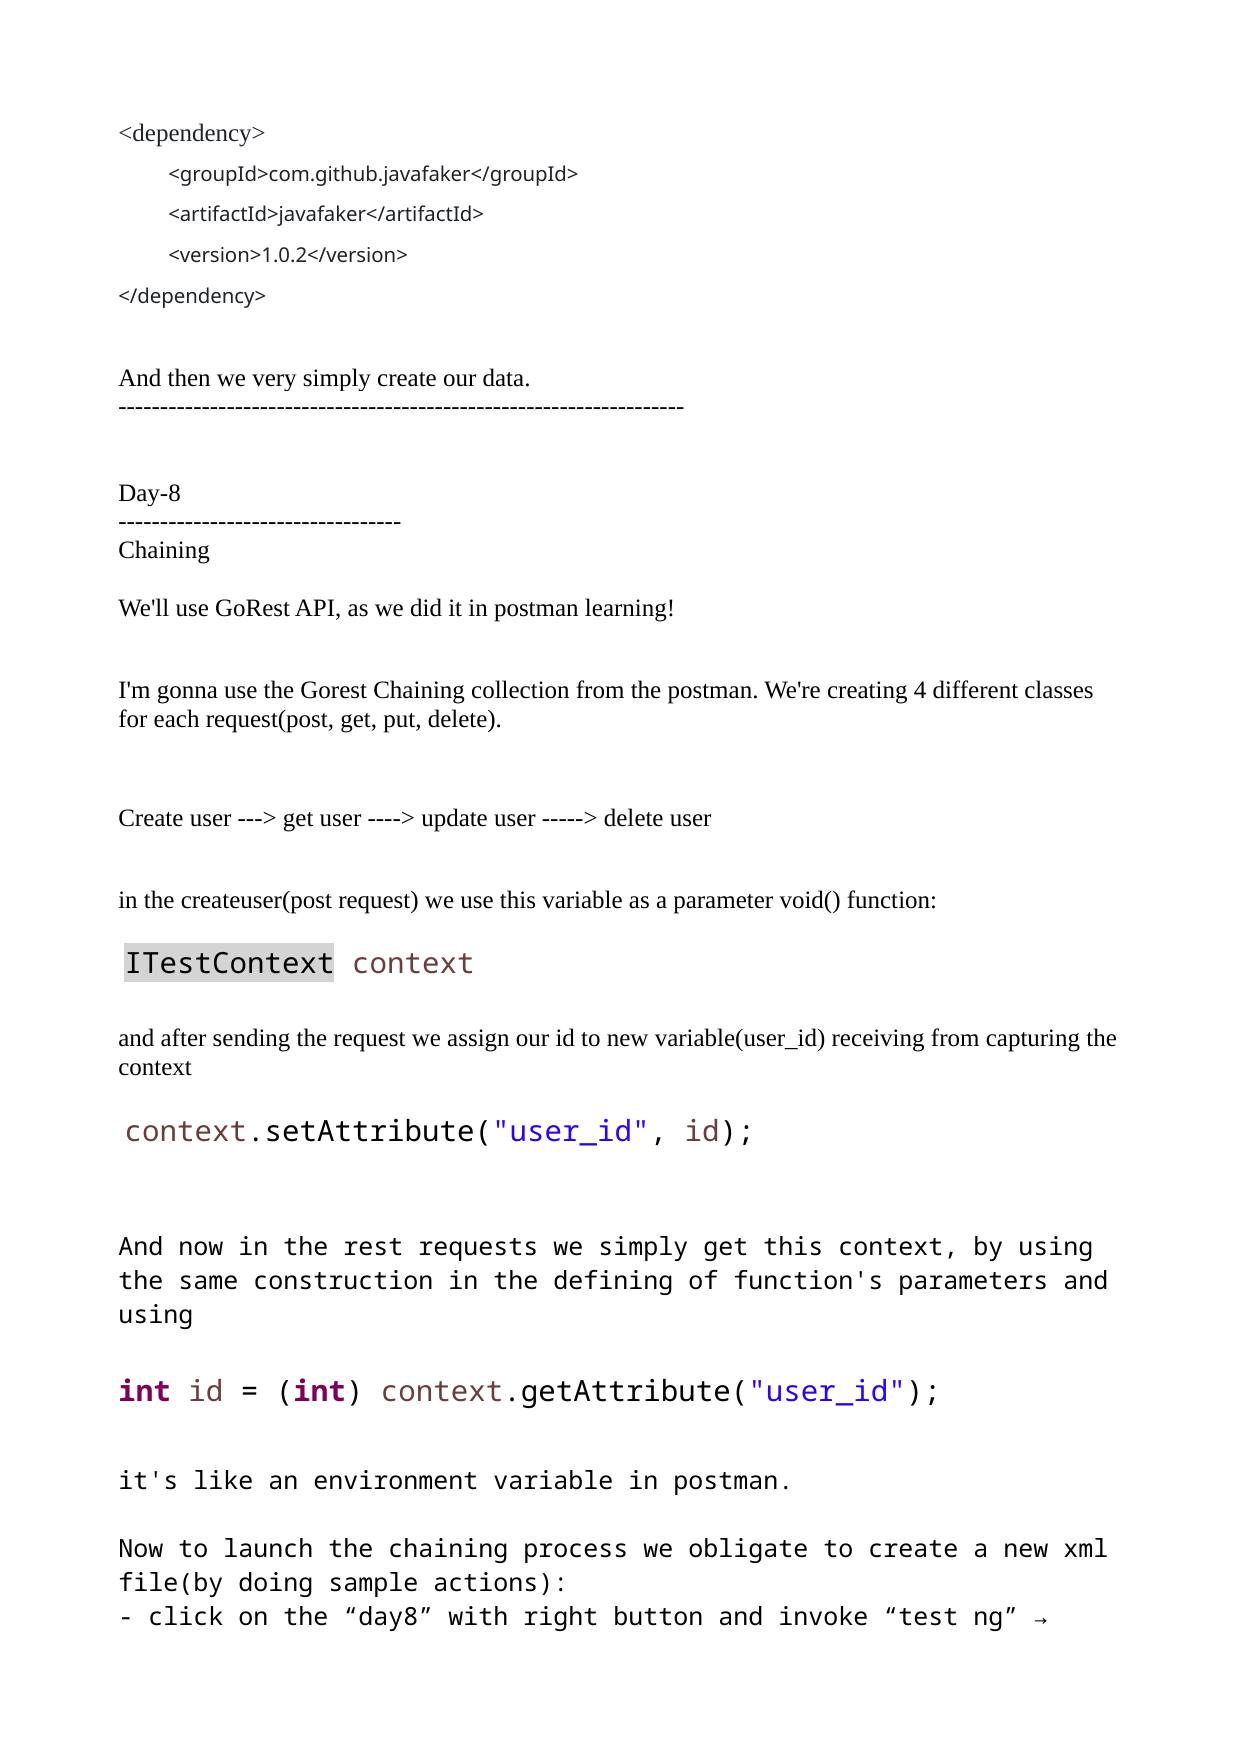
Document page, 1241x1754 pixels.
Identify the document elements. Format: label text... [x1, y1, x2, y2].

text <dependency> [118, 118, 1122, 147]
text Create user ---> get user ----> update user -----> delete user [118, 745, 1122, 831]
text in the createuser(post request) we use this variable as a parameter void() function: ITestContext context [118, 885, 1122, 1011]
text </dependency> [118, 281, 1122, 309]
text <artifactId>javafaker</artifactId> [118, 200, 1122, 228]
text And then we very simply create our data. -------------------------------------------------------------------- Day-8 ---------------------------------- Chaining We'll use GoRest API, as we did it in postman learning! [118, 363, 1122, 621]
text <groupId>com.github.javafaker</groupId> [118, 159, 1122, 187]
text <version>1.0.2</version> [118, 241, 1122, 269]
text and after sending the request we assign our id to new variable(user_id) receiving from capturing the context context.setAttribute("user_id", id); And now in the rest requests we simply get this context, by using the same construction in the defining of function's parameters and using int id = (int) context.getAttribute("user_id"); [118, 1023, 1122, 1410]
text it's like an environment variable in postman. Now to launch the chaining process we obligate to create a new xml file(by doing sample actions): - click on the “day8” with right button and invoke “test ng” → [118, 1423, 1122, 1633]
text I'm gonna use the Gorest Chaining collection from the postman. We're creating 4 different classes for each request(post, get, put, delete). [118, 675, 1122, 733]
